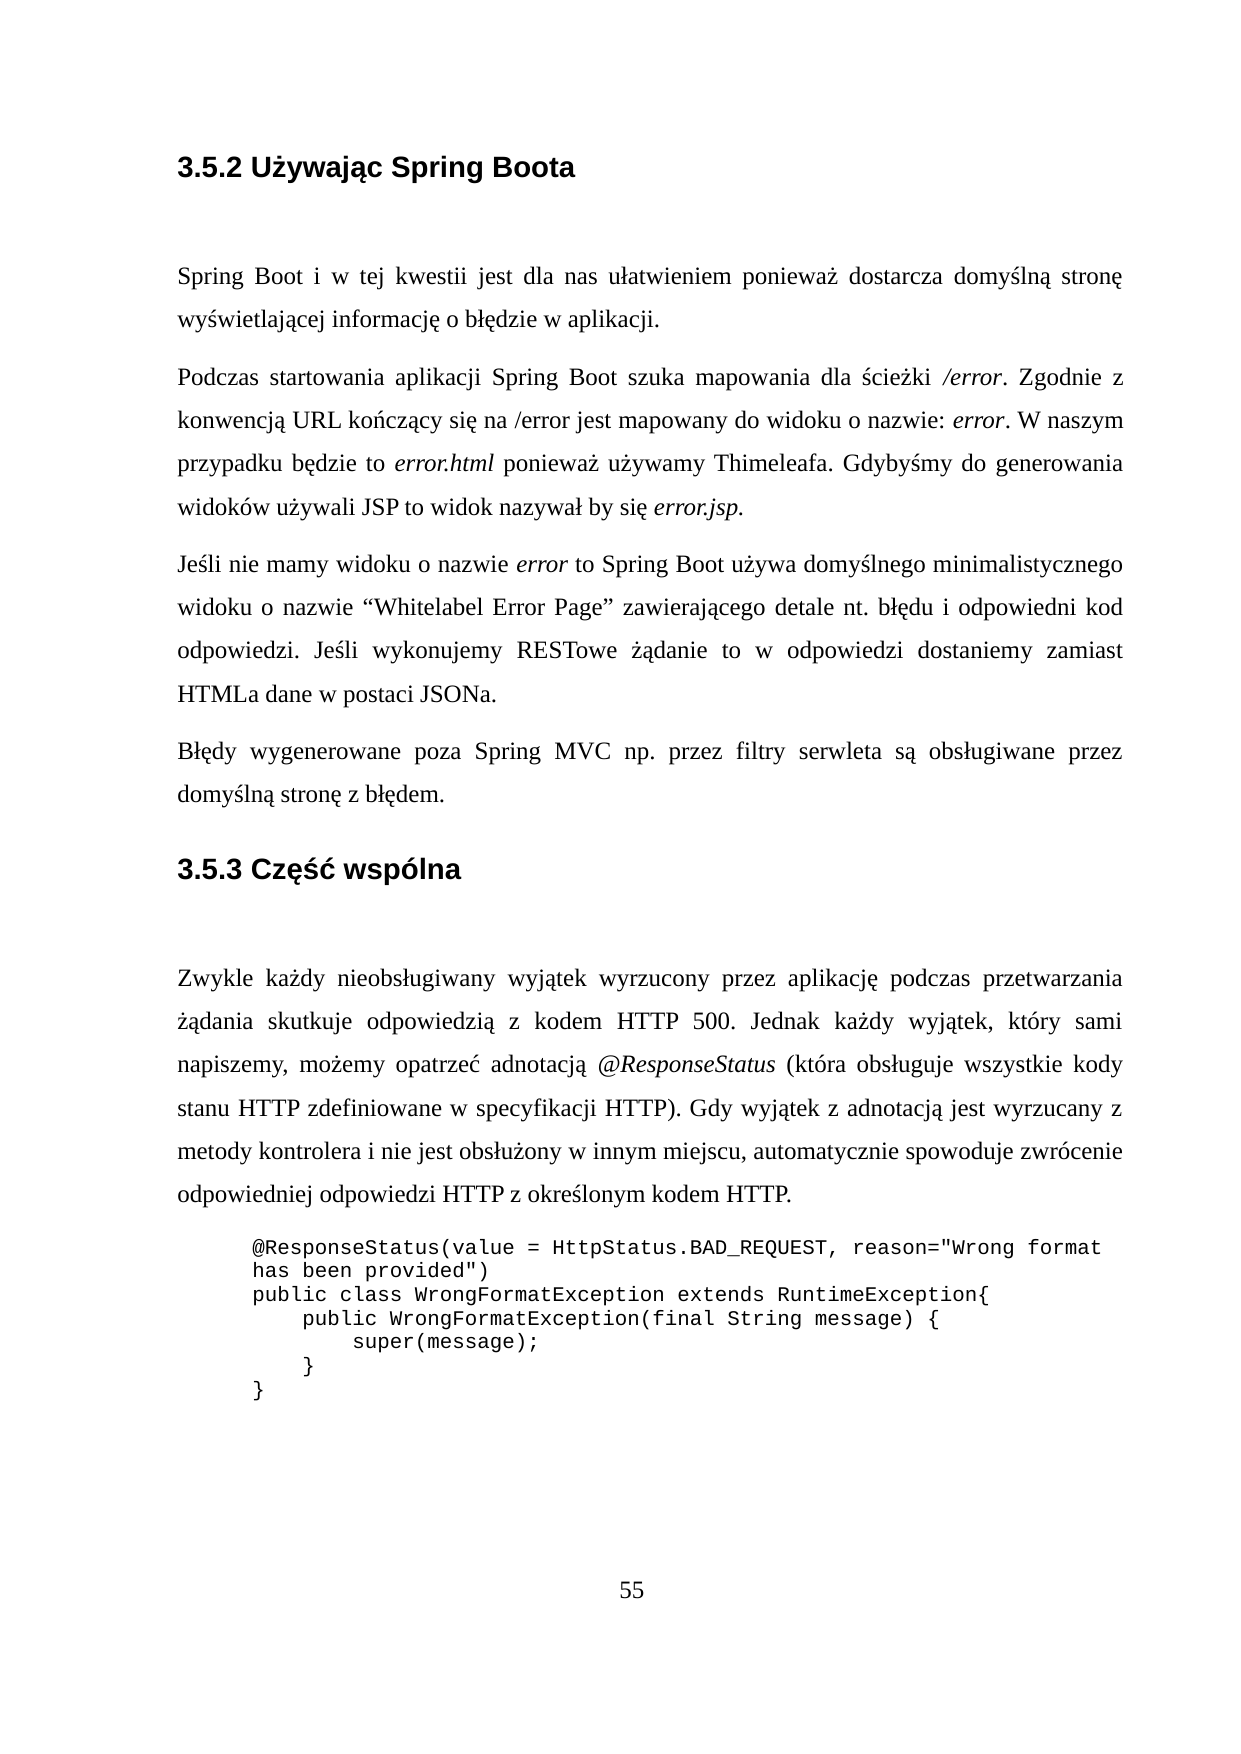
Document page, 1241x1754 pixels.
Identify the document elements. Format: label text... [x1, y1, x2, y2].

text } [252, 1378, 1123, 1402]
subtitle 3.5.3 Część wspólna [177, 852, 1123, 886]
text super(message); [252, 1331, 1123, 1355]
text Jeśli nie mamy widoku o nazwie error to Spring Boot używa domyślnego minimalistycznego widoku o nazwie “Whitelabel Error Page” zawierającego detale nt. błędu i odpowiedni kod odpowiedzi. Jeśli wykonujemy RESTowe żądanie to w odpowiedzi dostaniemy zamiast HTMLa dane w postaci JSONa. [177, 549, 1123, 707]
text Zwykle każdy nieobsługiwany wyjątek wyrzucony przez aplikację podczas przetwarzania żądania skutkuje odpowiedzią z kodem HTTP 500. Jednak każdy wyjątek, który sami napiszemy, możemy opatrzeć adnotacją @ResponseStatus (która obsługuje wszystkie kody stanu HTTP zdefiniowane w specyfikacji HTTP). Gdy wyjątek z adnotacją jest wyrzucany z metody kontrolera i nie jest obsłużony w innym miejscu, automatycznie spowoduje zwrócenie odpowiedniej odpowiedzi HTTP z określonym kodem HTTP. [177, 963, 1123, 1208]
subtitle 3.5.2 Używając Spring Boota [177, 150, 1123, 184]
text Podczas startowania aplikacji Spring Boot szuka mapowania dla ścieżki /error. Zgodnie z konwencją URL kończący się na /error jest mapowany do widoku o nazwie: error. W naszym przypadku będzie to error.html ponieważ używamy Thimeleafa. Gdybyśmy do generowania widoków używali JSP to widok nazywał by się error.jsp. [177, 362, 1123, 520]
text } [252, 1355, 1123, 1378]
text Spring Boot i w tej kwestii jest dla nas ułatwieniem ponieważ dostarcza domyślną stronę wyświetlającej informację o błędzie w aplikacji. [177, 261, 1123, 333]
text Błędy wygenerowane poza Spring MVC np. przez filtry serwleta są obsługiwane przez domyślną stronę z błędem. [177, 736, 1123, 808]
text public class WrongFormatException extends RuntimeException{ [252, 1284, 1123, 1308]
text @ResponseStatus(value = HttpStatus.BAD_REQUEST, reason="Wrong format has been provided") [252, 1237, 1123, 1284]
text public WrongFormatException(final String message) { [252, 1308, 1123, 1331]
